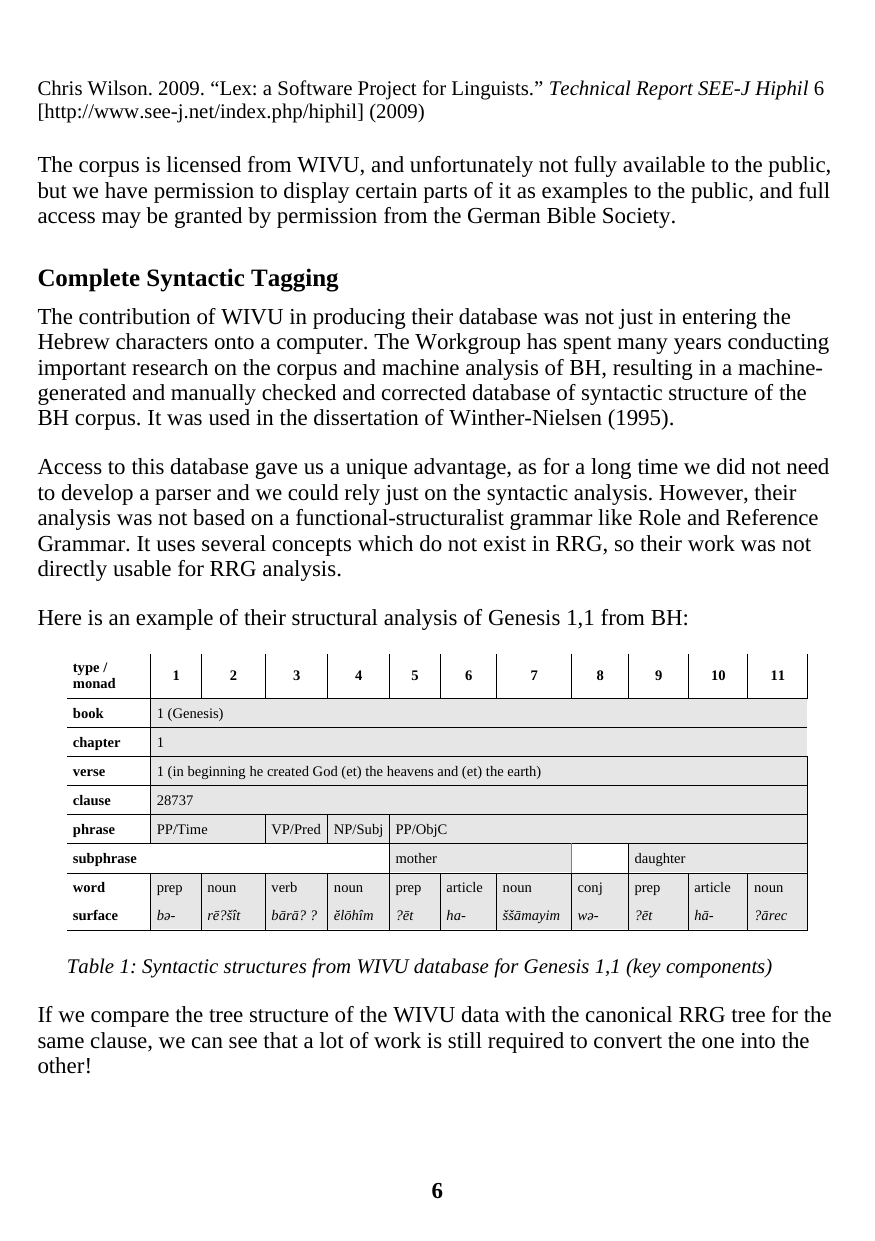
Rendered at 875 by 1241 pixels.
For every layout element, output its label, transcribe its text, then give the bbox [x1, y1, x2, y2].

table_header type / monad [67, 654, 150, 698]
table_header 9 [629, 654, 688, 698]
table_cell rē?šît [202, 901, 265, 929]
table_cell noun [497, 874, 571, 901]
table_cell conj [572, 874, 628, 901]
text Table 1: Syntactic structures from WIVU database for Genesis 1,1 (key components) [67, 955, 837, 978]
table_cell verb [266, 874, 327, 901]
table_cell ?ārec [748, 901, 807, 929]
table_cell 1 (in beginning he created God (et) the heavens and (et) the earth) [151, 757, 807, 785]
table_cell VP/Pred [266, 815, 327, 843]
table_cell article [689, 874, 747, 901]
table_cell hā- [689, 901, 747, 929]
table_cell PP/ObjC [390, 815, 807, 843]
table_cell verse [67, 757, 150, 785]
text Here is an example of their structural analysis of Genesis 1,1 from BH: [37, 605, 837, 630]
table_header 1 [151, 654, 201, 698]
table_cell [328, 844, 389, 872]
text Access to this database gave us a unique advantage, as for a long time we did not need to develop a parser and we could rely just on the syntactic analysis. However, their analysis was not based on a functional-structuralist grammar like Role and Reference Grammar. It uses several concepts which do not exist in RRG, so their work was not directly usable for RRG analysis. [37, 454, 837, 581]
table_cell ššāmayim [497, 901, 571, 929]
table_cell prep [151, 874, 201, 901]
table_cell prep [390, 874, 440, 901]
table_cell wə- [572, 901, 628, 929]
table_cell surface [67, 901, 150, 929]
table_cell noun [202, 874, 265, 901]
table_cell phrase [67, 815, 150, 843]
table_cell daughter [629, 844, 807, 872]
table_cell article [441, 874, 496, 901]
table_cell word [67, 874, 150, 901]
table_header 7 [497, 654, 571, 698]
table_cell NP/Subj [328, 815, 389, 843]
table_header 6 [441, 654, 496, 698]
table_cell [265, 844, 328, 872]
text If we compare the tree structure of the WIVU data with the canonical RRG tree for the same clause, we can see that a lot of work is still required to convert the one into the other! [37, 1002, 837, 1078]
table_cell ?ēt [390, 901, 440, 929]
table_cell prep [629, 874, 688, 901]
table_cell PP/Time [151, 815, 265, 843]
table_cell 1 (Genesis) [151, 699, 807, 727]
table_header 4 [328, 654, 389, 698]
table_cell 28737 [151, 786, 807, 814]
table_cell chapter [67, 728, 150, 756]
table_cell noun [748, 874, 807, 901]
table_cell subphrase [67, 844, 151, 872]
table_cell book [67, 699, 150, 727]
text The contribution of WIVU in producing their database was not just in entering the Hebrew characters onto a computer. The Workgroup has spent many years conducting important research on the corpus and machine analysis of BH, resulting in a machine-generated and manually checked and corrected database of syntactic structure of the BH corpus. It was used in the dissertation of Winther-Nielsen (1995). [37, 304, 837, 431]
table_header 3 [266, 654, 327, 698]
table_cell ha- [441, 901, 496, 929]
table_cell bə- [151, 901, 201, 929]
text The corpus is licensed from WIVU, and unfortunately not fully available to the public, but we have permission to display certain parts of it as examples to the public, and full access may be granted by permission from the German Bible Society. [37, 152, 837, 229]
table_cell mother [390, 844, 571, 872]
table_cell 1 [151, 728, 807, 756]
table_header 10 [689, 654, 747, 698]
table_cell noun [328, 874, 389, 901]
table_cell bārā? ? [266, 901, 327, 929]
table_cell clause [67, 786, 150, 814]
table_header 11 [748, 654, 807, 698]
table_cell ?ēt [629, 901, 688, 929]
subtitle Complete Syntactic Tagging [37, 264, 837, 292]
table_header 5 [390, 654, 440, 698]
table_header 8 [572, 654, 628, 698]
table_header 2 [202, 654, 265, 698]
table_cell [151, 844, 265, 872]
table_cell ĕlōhîm [328, 901, 389, 929]
table_cell [572, 844, 628, 872]
